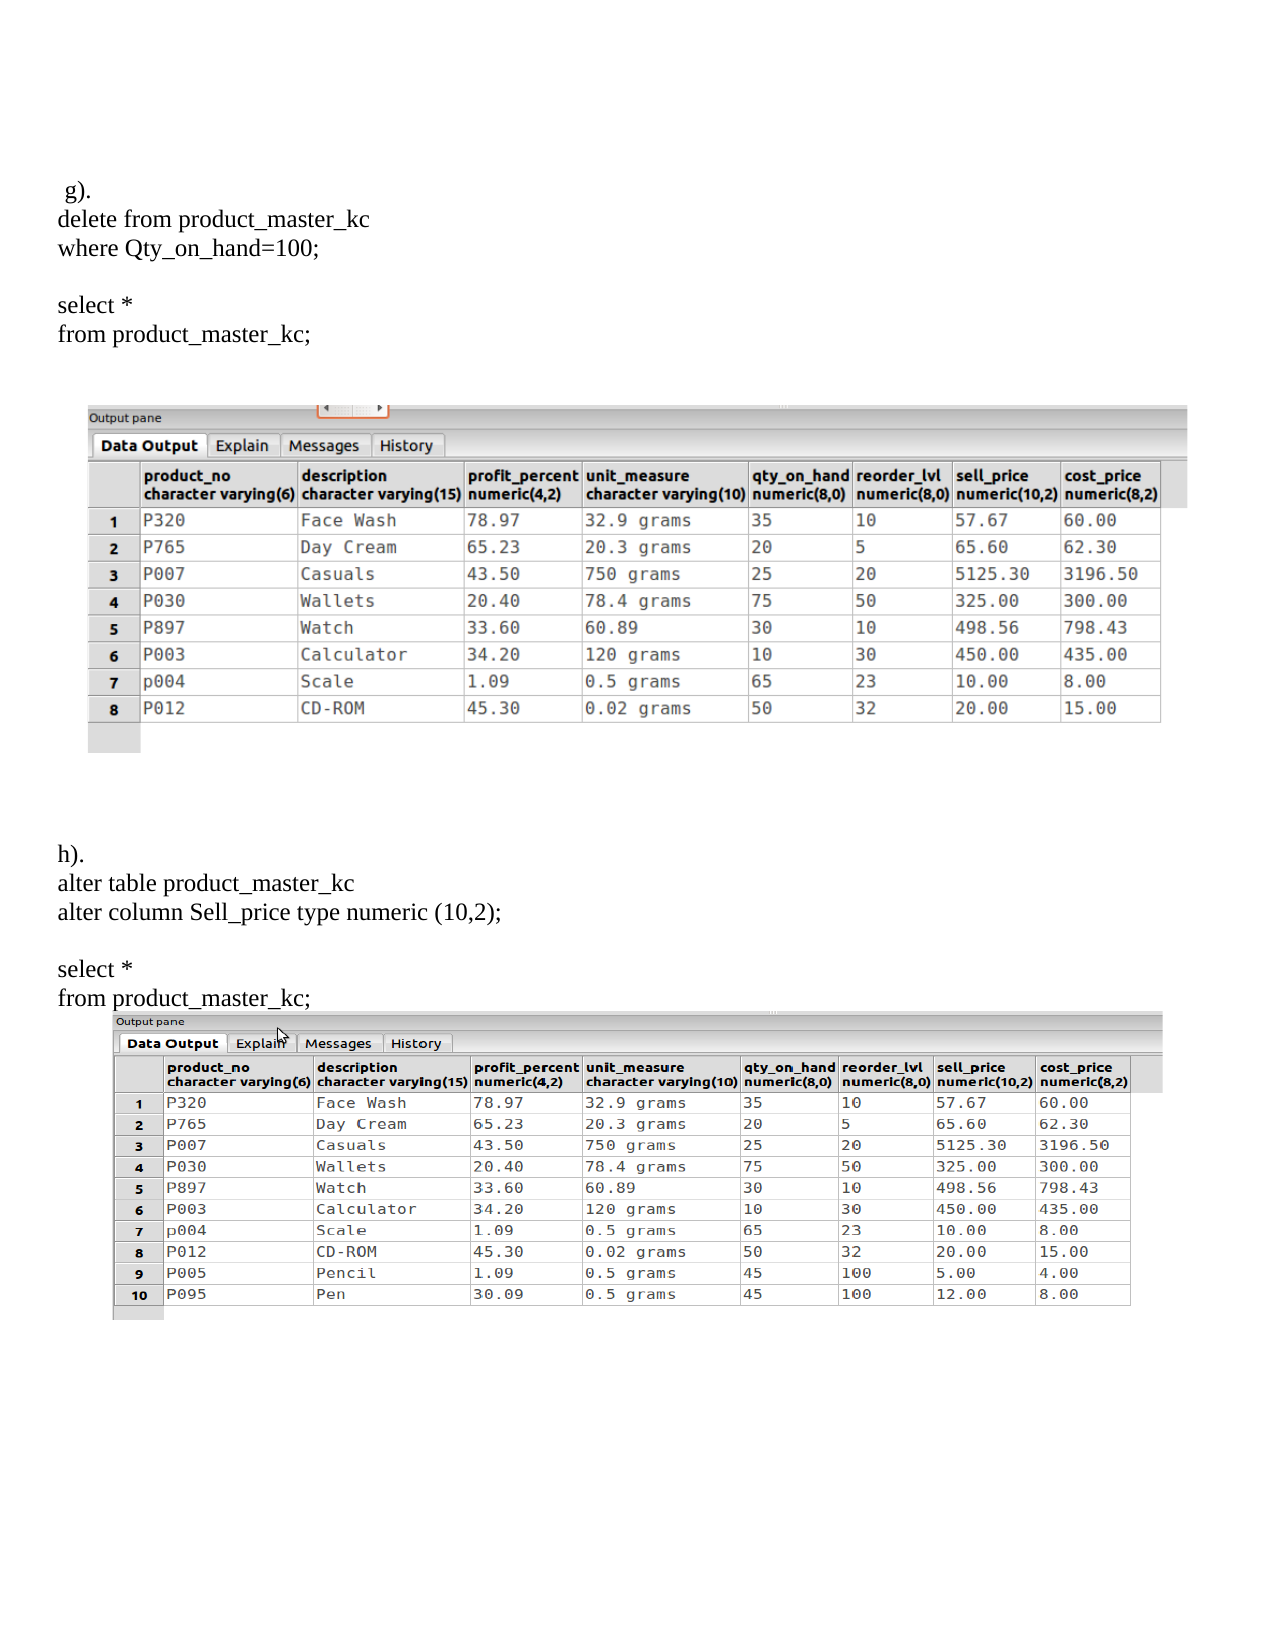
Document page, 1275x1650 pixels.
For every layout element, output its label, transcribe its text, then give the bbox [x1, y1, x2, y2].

text h). [57, 839, 1157, 868]
text alter column Sell_price type numeric (10,2); [57, 897, 1157, 925]
text alter table product_master_kc [57, 868, 1157, 897]
text where Qty_on_hand=100; [57, 233, 1157, 262]
text from product_master_kc; [57, 319, 1157, 348]
picture [87, 405, 1188, 753]
picture [112, 1011, 1163, 1320]
text g). [64, 176, 1157, 204]
text from product_master_kc; [57, 983, 1157, 1012]
text delete from product_master_kc [57, 204, 1157, 233]
text select * [57, 954, 1157, 983]
text select * [57, 291, 1157, 319]
